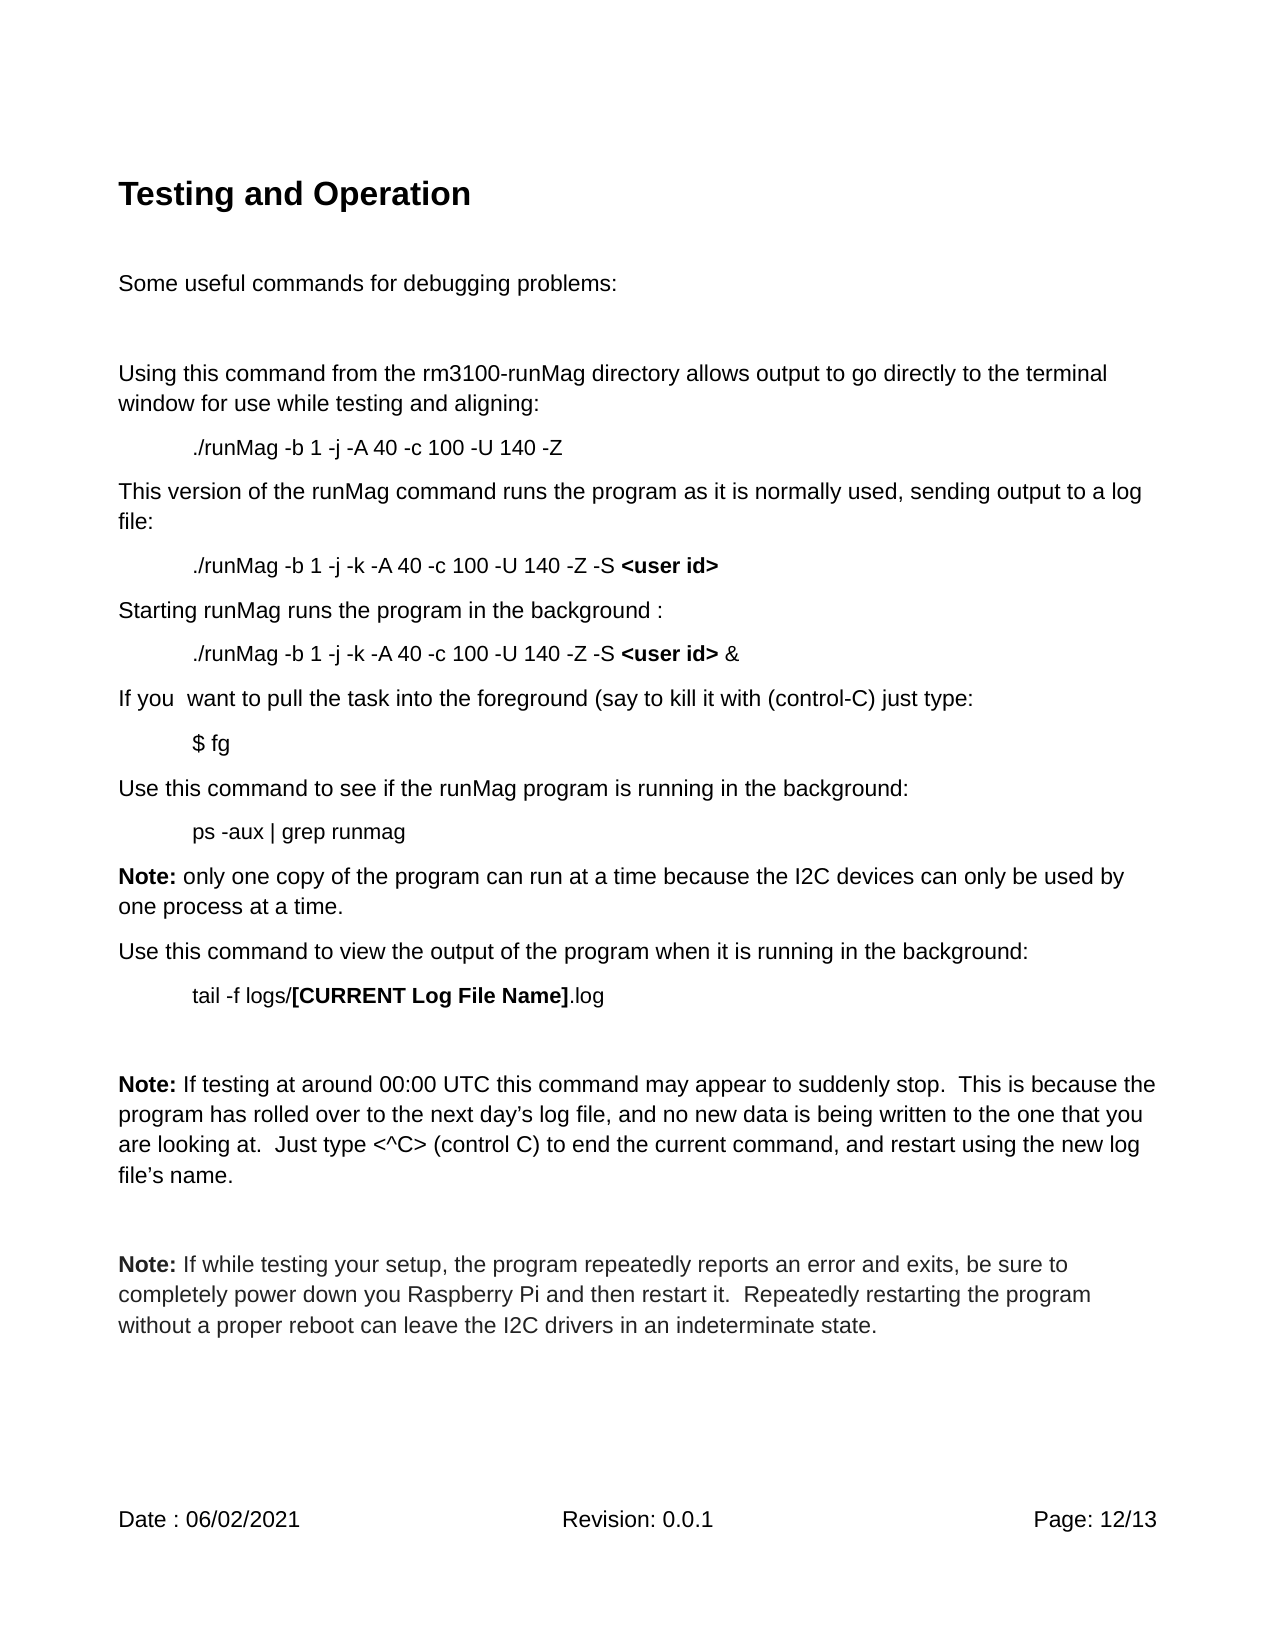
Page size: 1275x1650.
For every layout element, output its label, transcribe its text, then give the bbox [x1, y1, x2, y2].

text ./runMag -b 1 -j -A 40 -c 100 -U 140 -Z [192, 434, 1157, 460]
text ps -aux | grep runmag [192, 819, 1157, 844]
text Starting runMag runs the program in the background : [118, 597, 1157, 623]
text $ fg [192, 730, 1157, 756]
text ./runMag -b 1 -j -k -A 40 -c 100 -U 140 -Z -S <user id> [192, 553, 1157, 578]
text This version of the runMag command runs the program as it is normally used, sending output to a log file: [118, 478, 1157, 534]
text Use this command to view the output of the program when it is running in the background: [118, 938, 1157, 964]
text Note: If while testing your setup, the program repeatedly reports an error and exits, be sure to completely power down you Raspberry Pi and then restart it. Repeatedly restarting the program without a proper reboot can leave the I2C drivers in an indeterminate state. [118, 1251, 1157, 1338]
subtitle Testing and Operation [118, 174, 1157, 213]
text Using this command from the rm3100-runMag directory allows output to go directly to the terminal window for use while testing and aligning: [118, 359, 1157, 416]
text Note: If testing at around 00:00 UTC this command may appear to suddenly stop. This is because the program has rolled over to the next day’s log file, and no new data is being written to the one that you are looking at. Just type <^C> (control C) to end the current command, and restart using the new log file’s name. [118, 1071, 1157, 1188]
text Note: only one copy of the program can run at a time because the I2C devices can only be used by one process at a time. [118, 863, 1157, 919]
text tail -f logs/[CURRENT Log File Name].log [192, 983, 1157, 1008]
text Some useful commands for debugging problems: [118, 270, 1157, 296]
text ./runMag -b 1 -j -k -A 40 -c 100 -U 140 -Z -S <user id> & [192, 641, 1157, 667]
text If you want to pull the task into the foreground (say to kill it with (control-C) just type: [118, 685, 1157, 711]
text Use this command to see if the runMag program is running in the background: [118, 774, 1157, 801]
